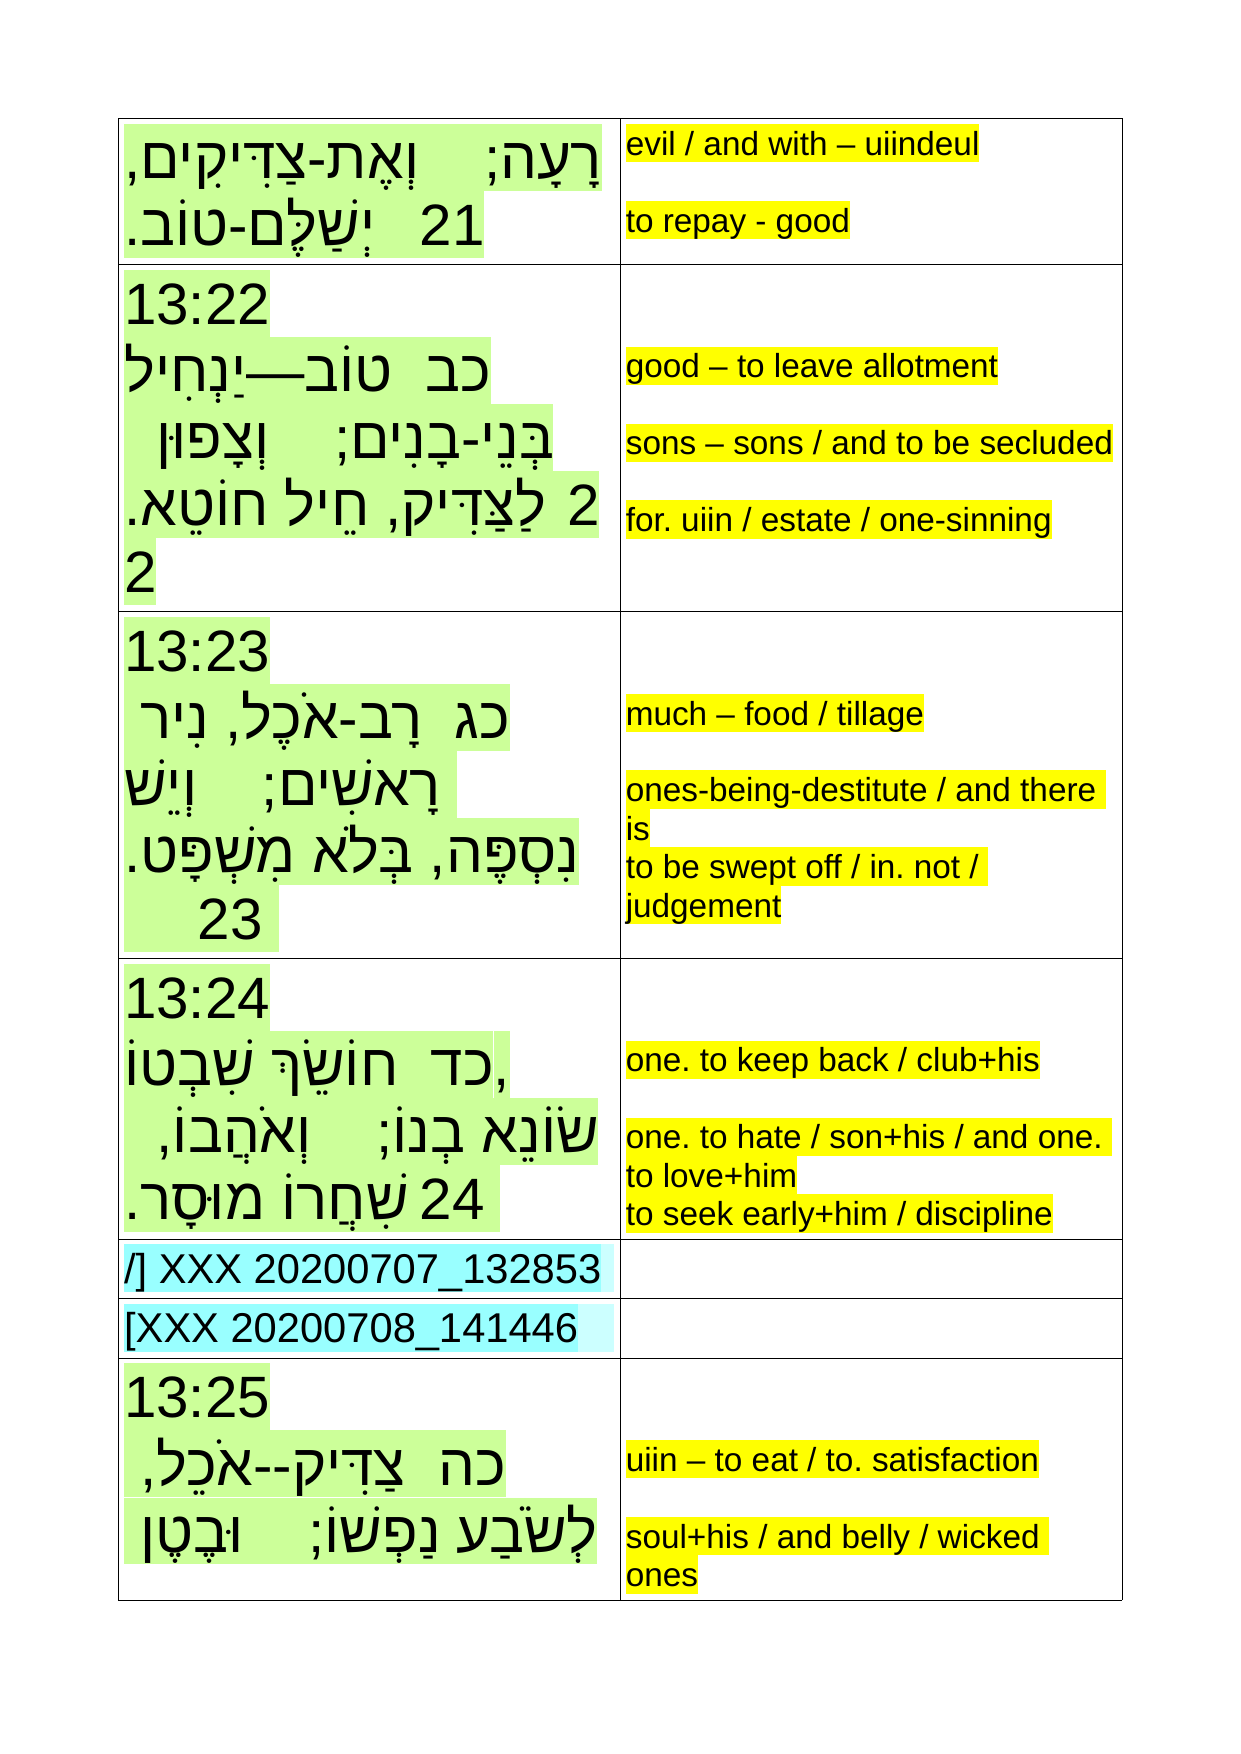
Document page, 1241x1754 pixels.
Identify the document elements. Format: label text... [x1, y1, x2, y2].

table_cell 13:24 כד חוֹשֵׂךְ שִׁבְטוֹ, שׂוֹנֵא בְנוֹ; וְאֹהֲבוֹ, שִׁחֲרוֹ מוּסָר. 24 [119, 959, 620, 1238]
table_cell evil / and with – uiindeul to repay - good [621, 119, 1122, 264]
table_cell [XXX 20200708_141446 [119, 1299, 620, 1357]
table_cell [621, 1299, 1122, 1357]
table_cell one. to keep back / club+his one. to hate / son+his / and one. to love+him to seek early+him / discipline [621, 959, 1122, 1238]
table_cell uiin – to eat / to. satisfaction soul+his / and belly / wicked ones [621, 1359, 1122, 1599]
table_cell /] XXX 20200707_132853 [119, 1240, 620, 1298]
table_cell 13:23 כג רָב-אֹכֶל, נִיר רָאשִׁים; וְיֵשׁ נִסְפֶּה, בְּלֹא מִשְׁפָּט. 23 [119, 612, 620, 958]
table_cell 13:22 כב טוֹב—יַנְחִיל בְּנֵי-בָנִים; וְצָפוּן לַצַּדִּיק, חֵיל חוֹטֵא. 22 [119, 265, 620, 611]
table_cell good – to leave allotment sons – sons / and to be secluded for. uiin / estate / one-sinning [621, 265, 1122, 611]
table_cell 13:25 כה צַדִּיק--אֹכֵל, לְשֹׂבַע נַפְשׁוֹ; וּבֶטֶן רְשָׁעִים תֶּחְסָר. [119, 1359, 620, 1599]
table_cell much – food / tillage ones-being-destitute / and there is to be swept off / in. not / judgement [621, 612, 1122, 958]
table_cell 13:21 כא חַטָּאִים, תְּרַדֵּף רָעָה; וְאֶת-צַדִּיקִים, יְשַׁלֶּם-טוֹב. 21 [119, 119, 620, 264]
table_cell [621, 1240, 1122, 1298]
